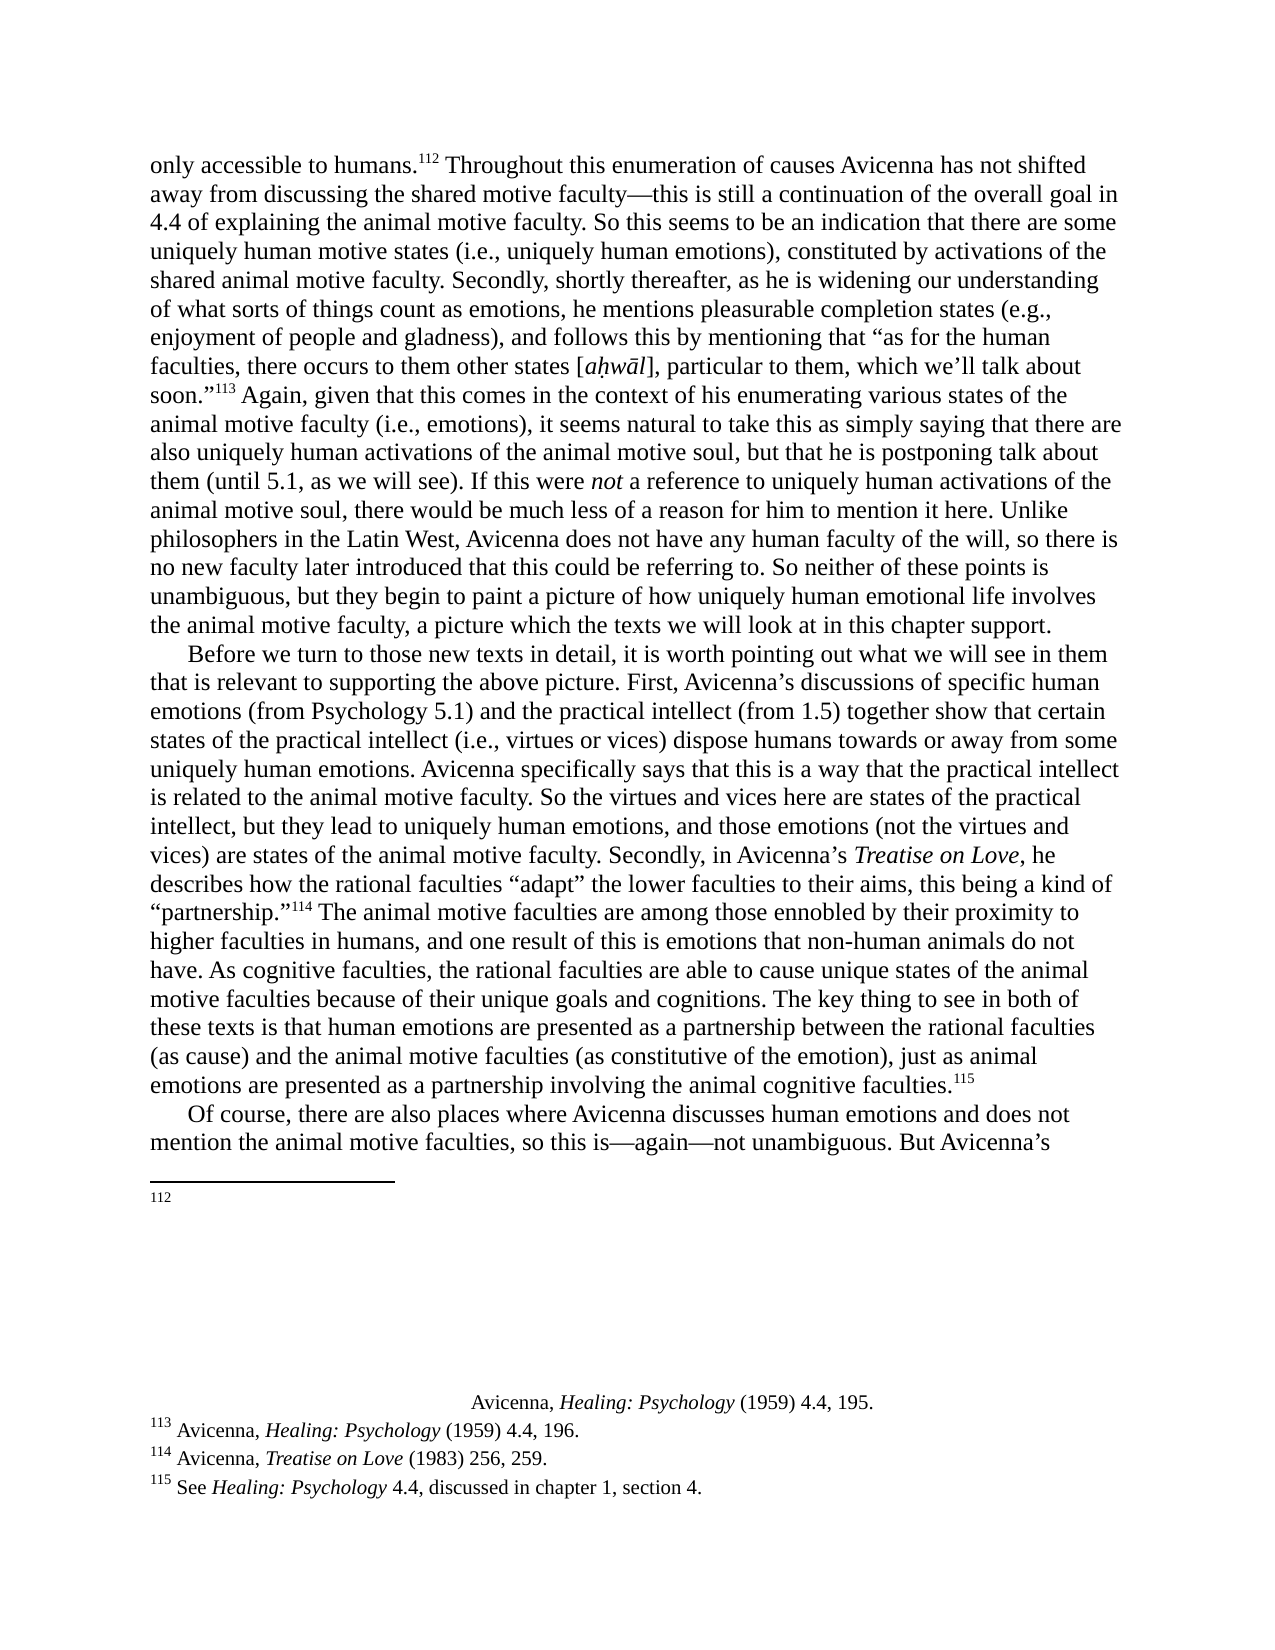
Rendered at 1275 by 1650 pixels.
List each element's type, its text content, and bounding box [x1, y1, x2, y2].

text See Healing: Psychology 4.4, discussed in chapter 1, section 4. [150, 1471, 1125, 1500]
text Avicenna, Healing: Psychology (1959) 4.4, 196. [150, 1414, 1125, 1442]
text Avicenna, Treatise on Love (1983) 256, 259. [150, 1442, 1125, 1471]
text Avicenna, Healing: Psychology (1959) 4.4, 195. [150, 1390, 1125, 1414]
text only accessible to humans. Throughout this enumeration of causes Avicenna has not shifted away from discussing the shared motive faculty—this is still a continuation of the overall goal in 4.4 of explaining the animal motive faculty. So this seems to be an indication that there are some uniquely human motive states (i.e., uniquely human emotions), constituted by activations of the shared animal motive faculty. Secondly, shortly thereafter, as he is widening our understanding of what sorts of things count as emotions, he mentions pleasurable completion states (e.g., enjoyment of people and gladness), and follows this by mentioning that “as for the human faculties, there occurs to them other states [aḥwāl], particular to them, which we’ll talk about soon.” Again, given that this comes in the context of his enumerating various states of the animal motive faculty (i.e., emotions), it seems natural to take this as simply saying that there are also uniquely human activations of the animal motive soul, but that he is postponing talk about them (until 5.1, as we will see). If this were not a reference to uniquely human activations of the animal motive soul, there would be much less of a reason for him to mention it here. Unlike philosophers in the Latin West, Avicenna does not have any human faculty of the will, so there is no new faculty later introduced that this could be referring to. So neither of these points is unambiguous, but they begin to paint a picture of how uniquely human emotional life involves the animal motive faculty, a picture which the texts we will look at in this chapter support. [150, 150, 1125, 639]
text Before we turn to those new texts in detail, it is worth pointing out what we will see in them that is relevant to supporting the above picture. First, Avicenna’s discussions of specific human emotions (from Psychology 5.1) and the practical intellect (from 1.5) together show that certain states of the practical intellect (i.e., virtues or vices) dispose humans towards or away from some uniquely human emotions. Avicenna specifically says that this is a way that the practical intellect is related to the animal motive faculty. So the virtues and vices here are states of the practical intellect, but they lead to uniquely human emotions, and those emotions (not the virtues and vices) are states of the animal motive faculty. Secondly, in Avicenna’s Treatise on Love, he describes how the rational faculties “adapt” the lower faculties to their aims, this being a kind of “partnership.” The animal motive faculties are among those ennobled by their proximity to higher faculties in humans, and one result of this is emotions that non-human animals do not have. As cognitive faculties, the rational faculties are able to cause unique states of the animal motive faculties because of their unique goals and cognitions. The key thing to see in both of these texts is that human emotions are presented as a partnership between the rational faculties (as cause) and the animal motive faculties (as constitutive of the emotion), just as animal emotions are presented as a partnership involving the animal cognitive faculties. [150, 639, 1125, 1099]
text Of course, there are also places where Avicenna discusses human emotions and does not mention the animal motive faculties, so this is—again—not unambiguous. But Avicenna’s [150, 1099, 1125, 1156]
